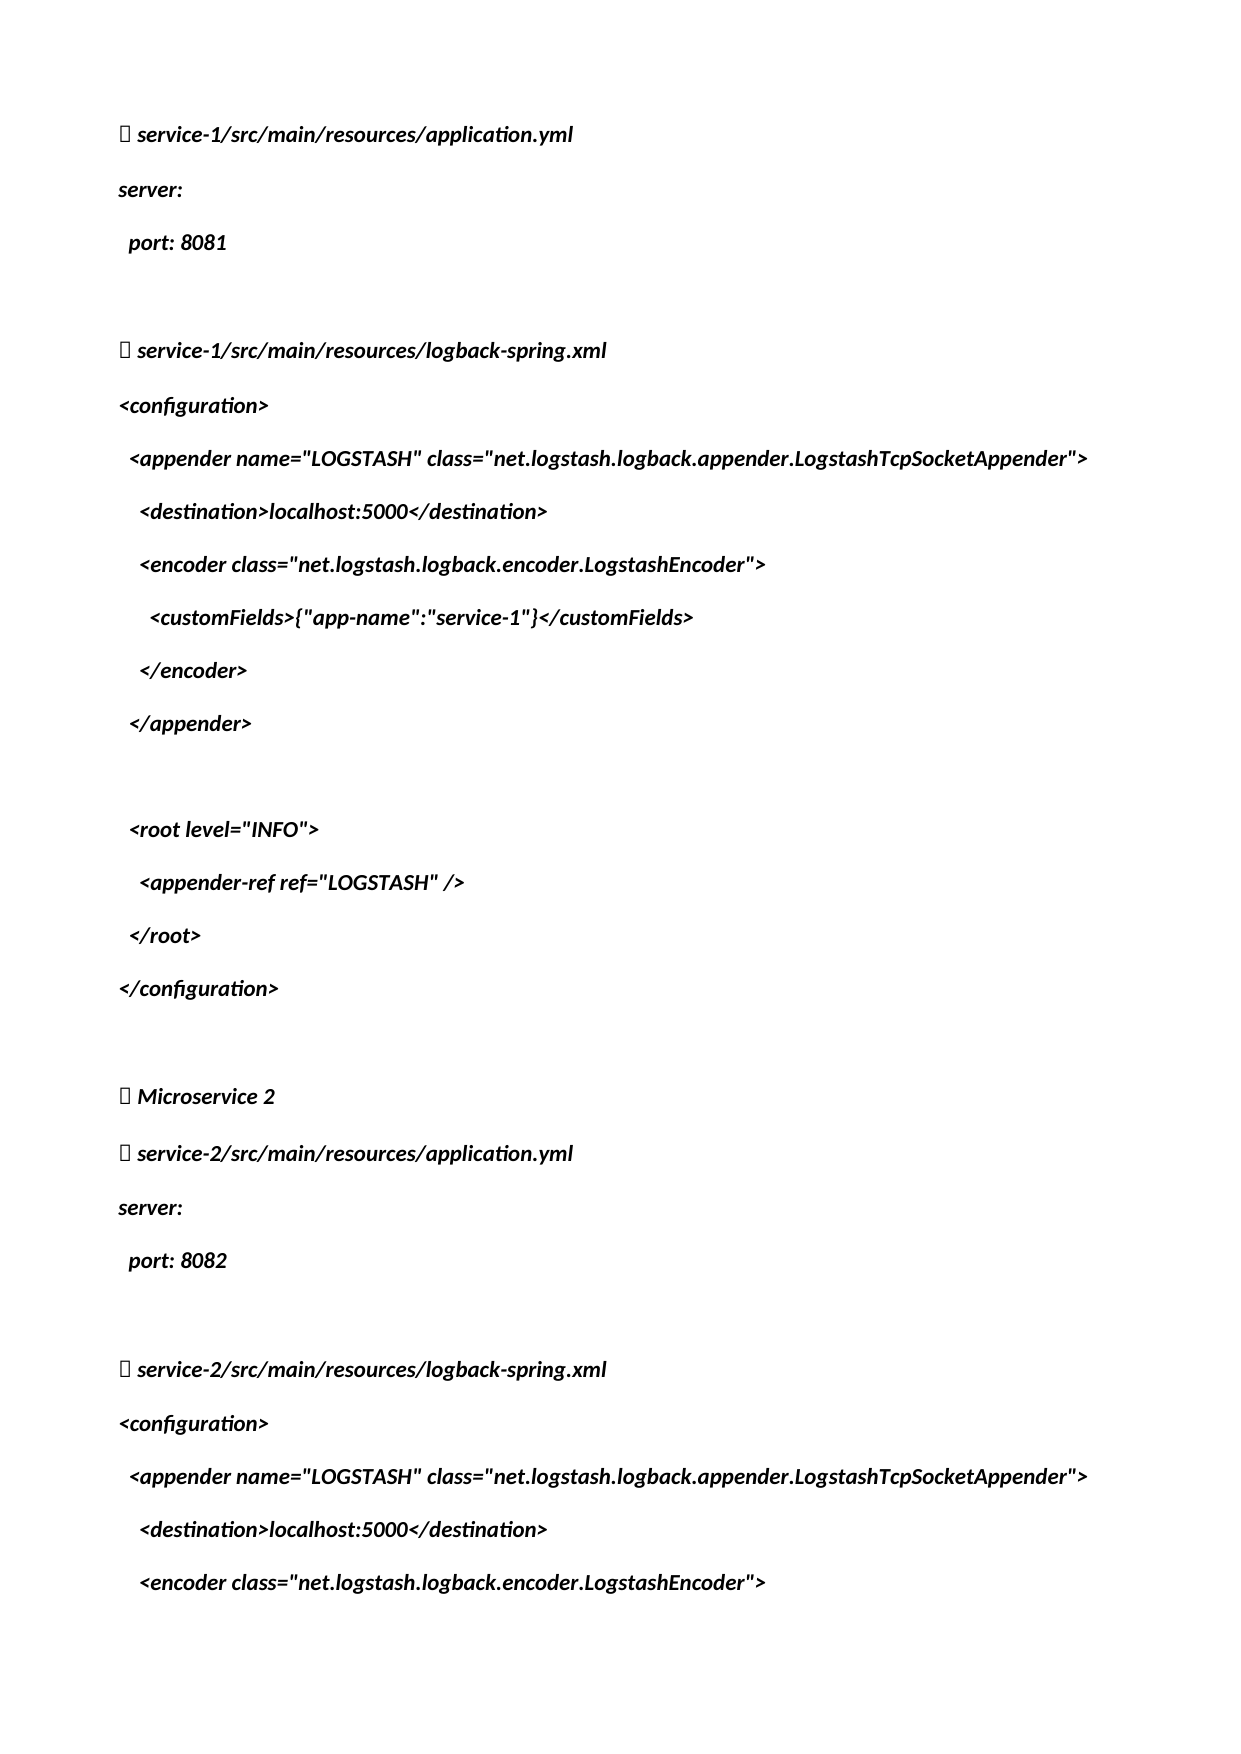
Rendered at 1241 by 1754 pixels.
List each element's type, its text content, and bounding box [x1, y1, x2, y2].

text <encoder class="net.logstash.logback.encoder.LogstashEncoder"> [118, 550, 1122, 578]
text </root> [118, 921, 1122, 949]
text 📁 service-2/src/main/resources/logback-spring.xml [118, 1353, 1122, 1384]
text <customFields>{"app-name":"service-1"}</customFields> [118, 603, 1122, 631]
text </appender> [118, 709, 1122, 737]
text 📁 service-2/src/main/resources/application.yml [118, 1137, 1122, 1168]
text <appender name="LOGSTASH" class="net.logstash.logback.appender.LogstashTcpSocketAppender"> [118, 1462, 1122, 1490]
text 📁 service-1/src/main/resources/application.yml [118, 118, 1122, 149]
text server: [118, 175, 1122, 203]
text <destination>localhost:5000</destination> [118, 497, 1122, 525]
text server: [118, 1193, 1122, 1222]
text <destination>localhost:5000</destination> [118, 1515, 1122, 1543]
text <configuration> [118, 1409, 1122, 1437]
text <appender-ref ref="LOGSTASH" /> [118, 868, 1122, 896]
text <configuration> [118, 391, 1122, 419]
text 🔹 Microservice 2 [118, 1080, 1122, 1111]
text </encoder> [118, 656, 1122, 684]
text port: 8081 [118, 228, 1122, 256]
text <encoder class="net.logstash.logback.encoder.LogstashEncoder"> [118, 1568, 1122, 1596]
text 📁 service-1/src/main/resources/logback-spring.xml [118, 334, 1122, 365]
text </configuration> [118, 974, 1122, 1002]
text <appender name="LOGSTASH" class="net.logstash.logback.appender.LogstashTcpSocketAppender"> [118, 444, 1122, 472]
text <root level="INFO"> [118, 815, 1122, 843]
text port: 8082 [118, 1247, 1122, 1274]
